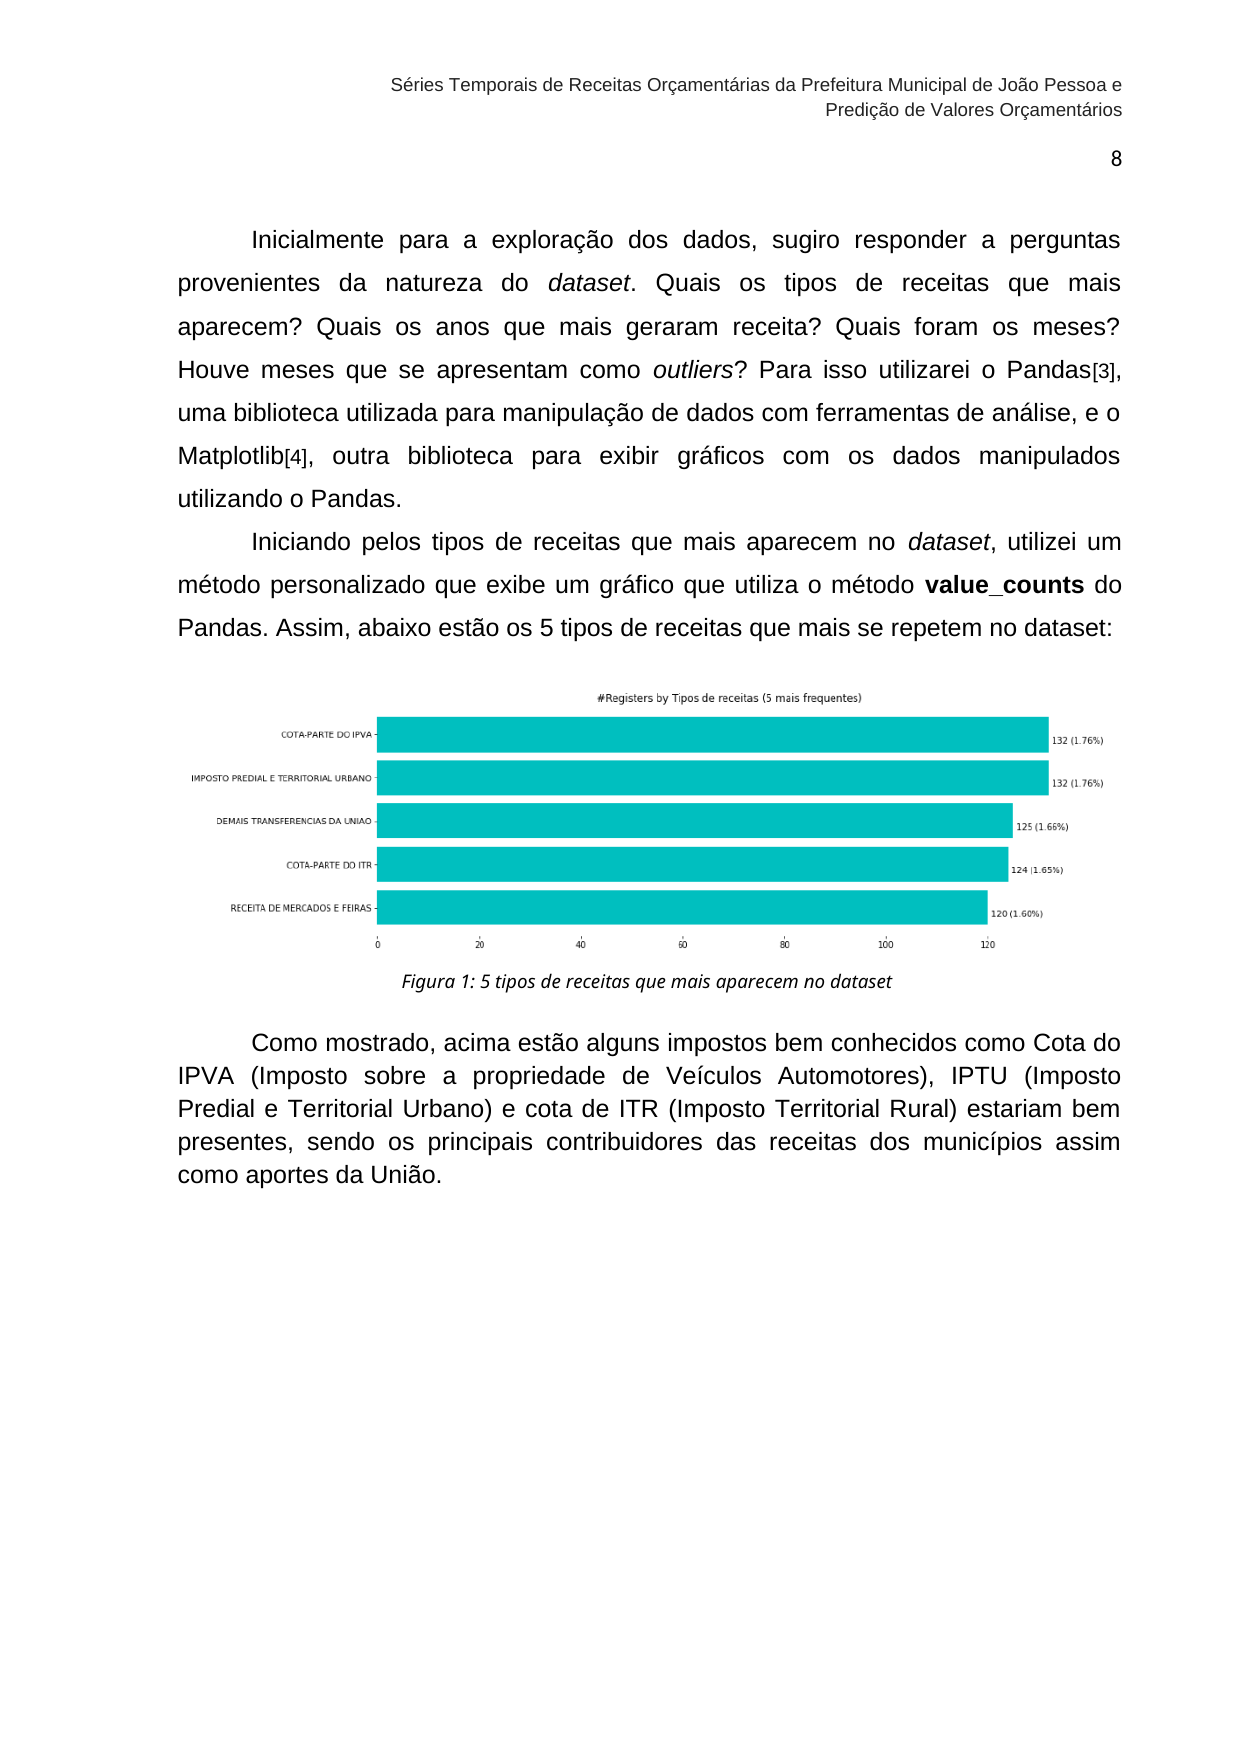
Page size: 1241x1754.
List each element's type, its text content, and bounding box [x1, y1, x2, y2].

text Figura 1: 5 tipos de receitas que mais aparecem no dataset [174, 959, 1119, 994]
text Iniciando pelos tipos de receitas que mais aparecem no dataset, utilizei um método personalizado que exibe um gráfico que utiliza o método value_counts do Pandas. Assim, abaixo estão os 5 tipos de receitas que mais se repetem no dataset: [177, 527, 1122, 642]
picture [174, 687, 1120, 959]
text Como mostrado, acima estão alguns impostos bem conhecidos como Cota do IPVA (Imposto sobre a propriedade de Veículos Automotores), IPTU (Imposto Predial e Territorial Urbano) e cota de ITR (Imposto Territorial Rural) estariam bem presentes, sendo os principais contribuidores das receitas dos municípios assim como aportes da União. [174, 657, 1122, 1189]
text Inicialmente para a exploração dos dados, sugiro responder a perguntas provenientes da natureza do dataset. Quais os tipos de receitas que mais aparecem? Quais os anos que mais geraram receita? Quais foram os meses? Houve meses que se apresentam como outliers? Para isso utilizarei o Pandas[3], uma biblioteca utilizada para manipulação de dados com ferramentas de análise, e o Matplotlib[4], outra biblioteca para exibir gráficos com os dados manipulados utilizando o Pandas. [177, 225, 1122, 513]
